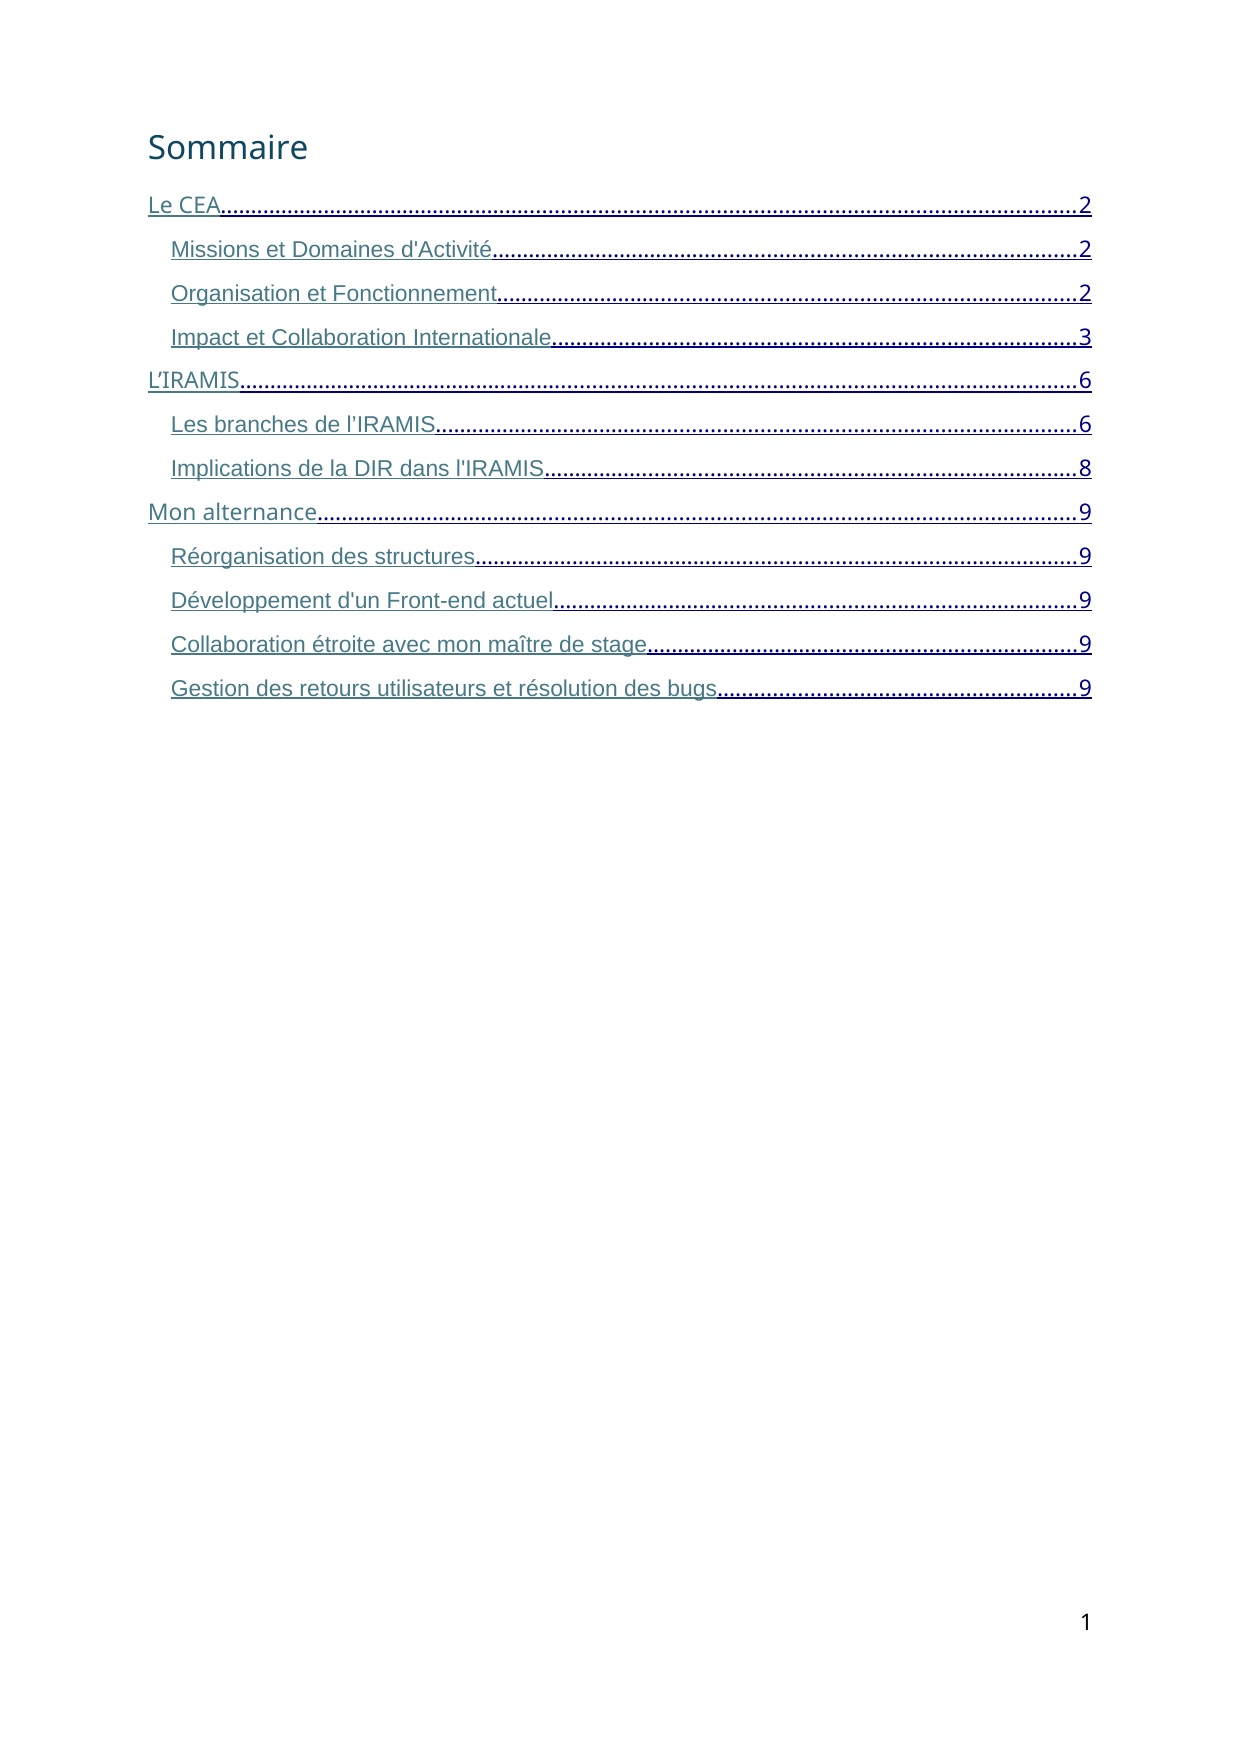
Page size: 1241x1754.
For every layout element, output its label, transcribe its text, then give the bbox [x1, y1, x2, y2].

text Réorganisation des structures 9 [171, 540, 1093, 571]
text Sommaire [148, 124, 1093, 169]
text Le CEA 2 [148, 189, 1093, 220]
text Les branches de l’IRAMIS 6 [171, 408, 1093, 439]
text Collaboration étroite avec mon maître de stage 9 [171, 628, 1093, 659]
text Mon alternance 9 [148, 496, 1093, 527]
text Implications de la DIR dans l'IRAMIS 8 [171, 452, 1093, 483]
text Missions et Domaines d'Activité 2 [171, 233, 1093, 264]
text Développement d'un Front-end actuel 9 [171, 584, 1093, 615]
text Gestion des retours utilisateurs et résolution des bugs 9 [171, 671, 1093, 703]
text Organisation et Fonctionnement 2 [171, 277, 1093, 308]
text L’IRAMIS 6 [148, 364, 1093, 396]
text Impact et Collaboration Internationale 3 [171, 321, 1093, 352]
